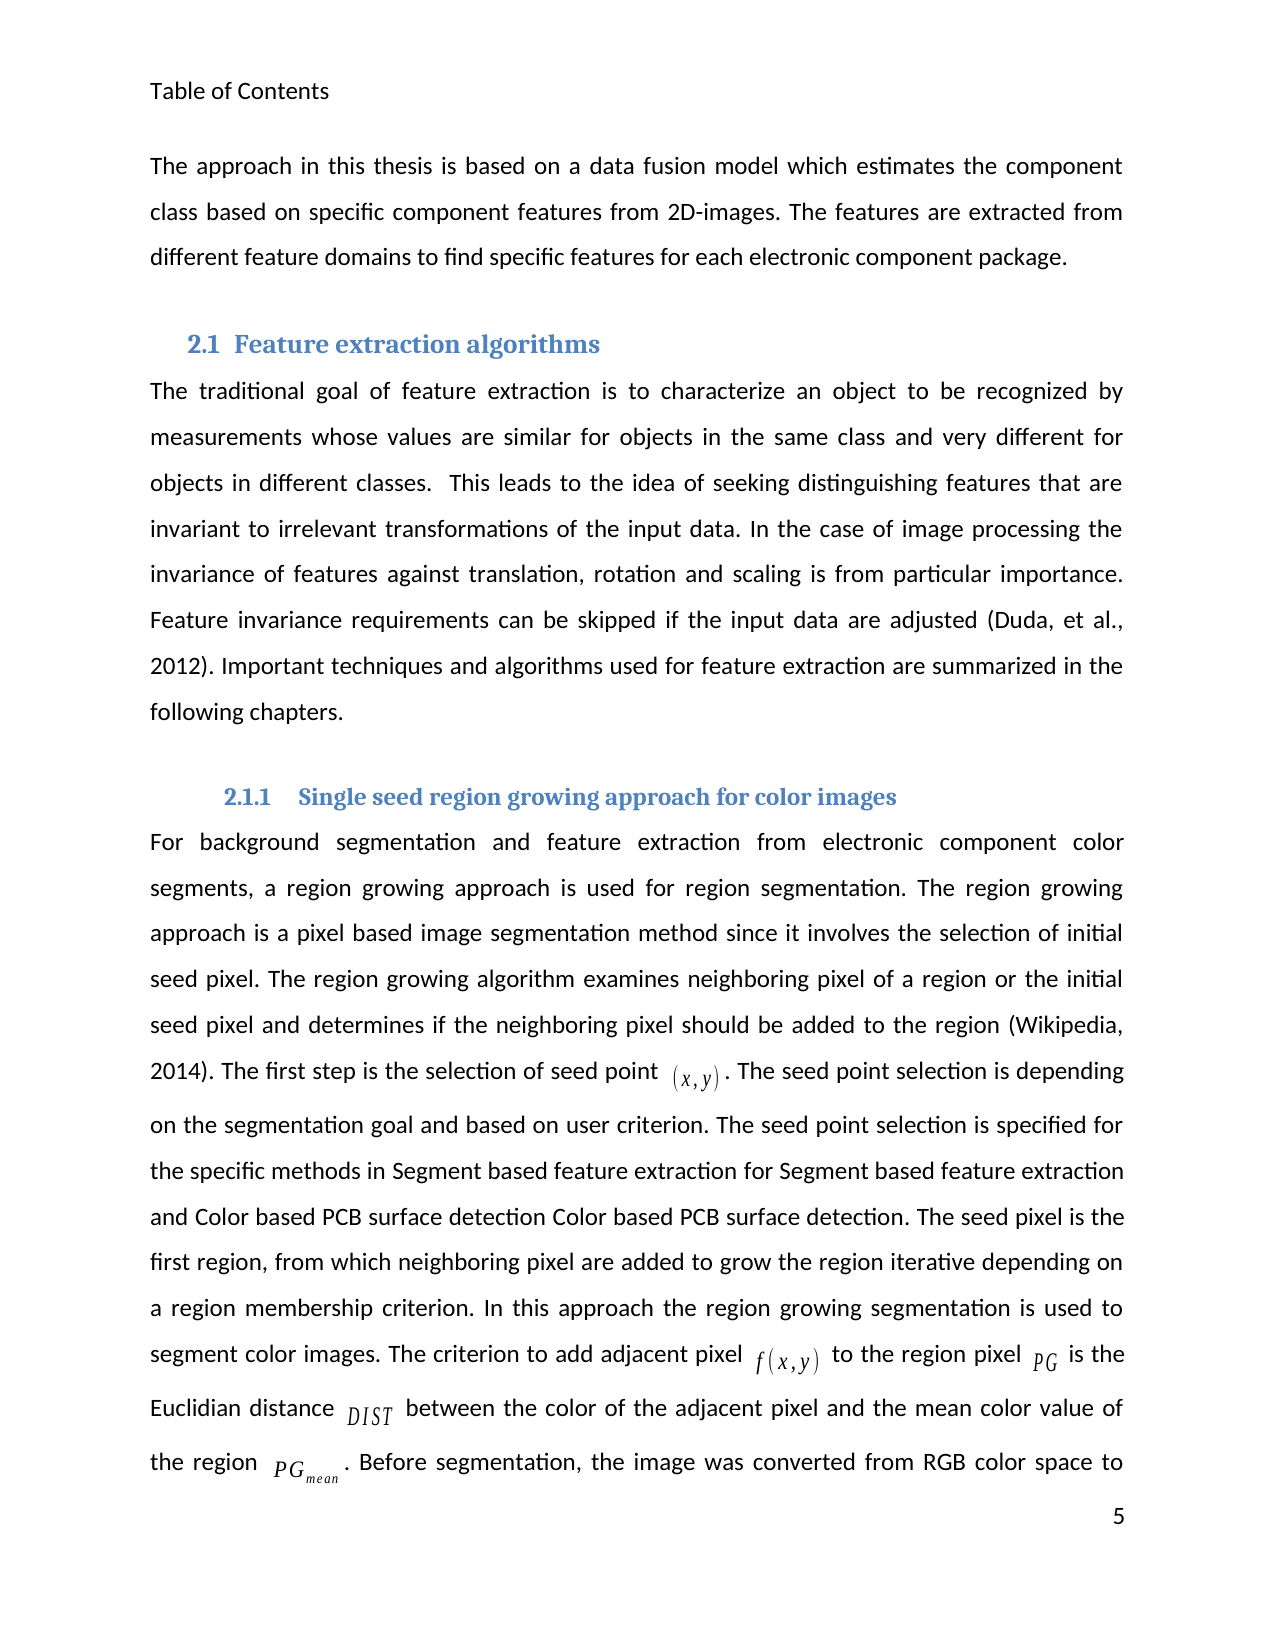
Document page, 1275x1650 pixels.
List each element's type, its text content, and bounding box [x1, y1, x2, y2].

subtitle Feature extraction algorithms [187, 329, 1125, 360]
subtitle Single seed region growing approach for color images [224, 783, 1125, 812]
text For background segmentation and feature extraction from electronic component color segments, a region growing approach is used for region segmentation. The region growing approach is a pixel based image segmentation method since it involves the selection of initial seed pixel. The region growing algorithm examines neighboring pixel of a region or the initial seed pixel and determines if the neighboring pixel should be added to the region (Wikipedia, 2014). The first step is the selection of seed point. The seed point selection is depending on the segmentation goal and based on user criterion. The seed point selection is specified for the specific methods in Segment based feature extraction for Segment based feature extraction and Color based PCB surface detection Color based PCB surface detection. The seed pixel is the first region, from which neighboring pixel are added to grow the region iterative depending on a region membership criterion. In this approach the region growing segmentation is used to segment color images. The criterion to add adjacent pixel to the region pixel is the Euclidian distance between the color of the adjacent pixel and the mean color value of the region. Before segmentation, the image was converted from RGB color space to HSV color space and the gray scaled values in the three channels where linear scaled between 0 and 1. [150, 826, 1125, 1486]
text The traditional goal of feature extraction is to characterize an object to be recognized by measurements whose values are similar for objects in the same class and very different for objects in different classes. This leads to the idea of seeking distinguishing features that are invariant to irrelevant transformations of the input data. In the case of image processing the invariance of features against translation, rotation and scaling is from particular importance. Feature invariance requirements can be skipped if the input data are adjusted (Duda, et al., 2012). Important techniques and algorithms used for feature extraction are summarized in the following chapters. [150, 376, 1125, 726]
text The approach in this thesis is based on a data fusion model which estimates the component class based on specific component features from 2D-images. The features are extracted from different feature domains to find specific features for each electronic component package. [150, 150, 1125, 272]
